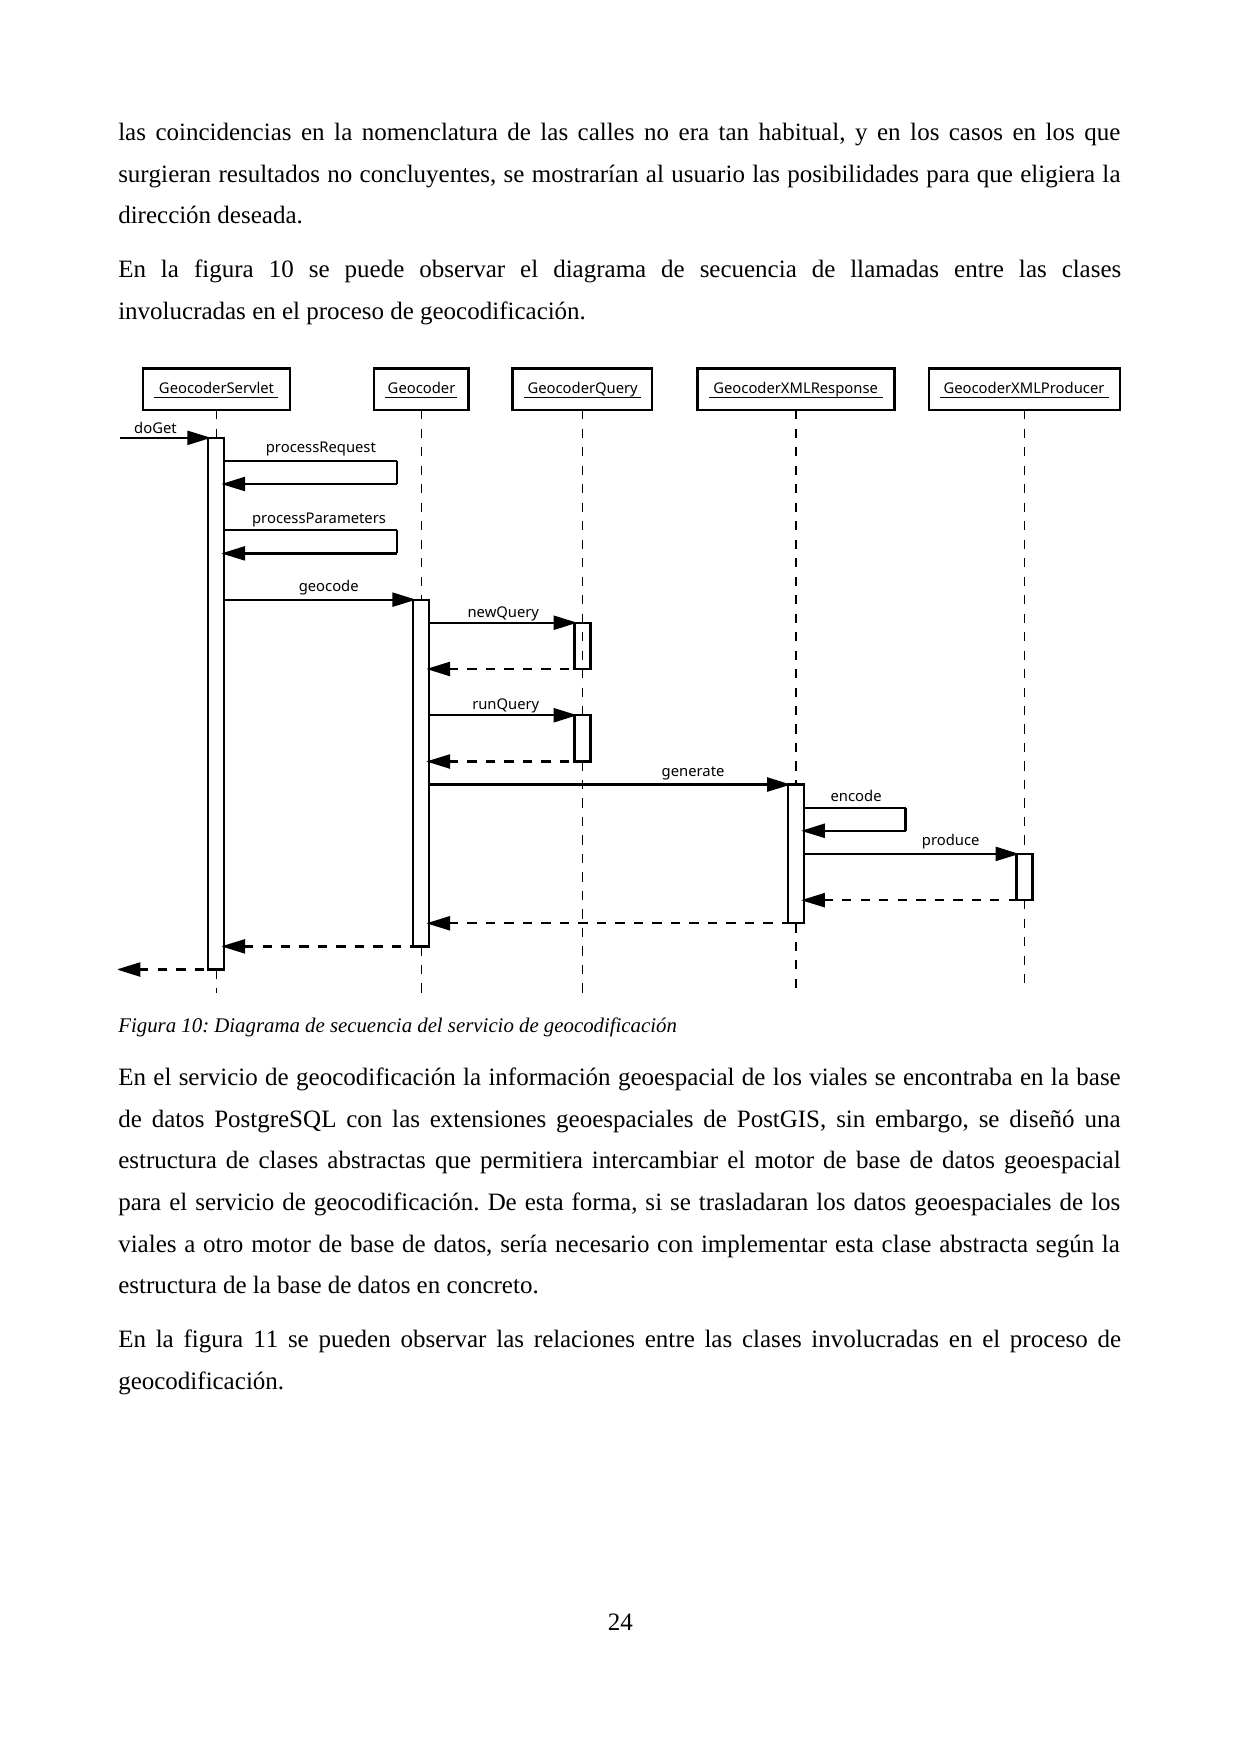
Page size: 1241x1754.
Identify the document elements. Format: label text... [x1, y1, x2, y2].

text Figura 10: Diagrama de secuencia del servicio de geocodificación [118, 363, 1122, 1037]
subtitle las coincidencias en la nomenclatura de las calles no era tan habitual, y en los casos en los que surgieran resultados no concluyentes, se mostrarían al usuario las posibilidades para que eligiera la dirección deseada. [118, 118, 1122, 229]
subtitle En la figura 10 se puede observar el diagrama de secuencia de llamadas entre las clases involucradas en el proceso de geocodificación. [118, 255, 1122, 324]
subtitle En la figura 11 se pueden observar las relaciones entre las clases involucradas en el proceso de geocodificación. [118, 1325, 1122, 1394]
subtitle En el servicio de geocodificación la información geoespacial de los viales se encontraba en la base de datos PostgreSQL con las extensiones geoespaciales de PostGIS, sin embargo, se diseñó una estructura de clases abstractas que permitiera intercambiar el motor de base de datos geoespacial para el servicio de geocodificación. De esta forma, si se trasladaran los datos geoespaciales de los viales a otro motor de base de datos, sería necesario con implementar esta clase abstracta según la estructura de la base de datos en concreto. [118, 1063, 1122, 1299]
